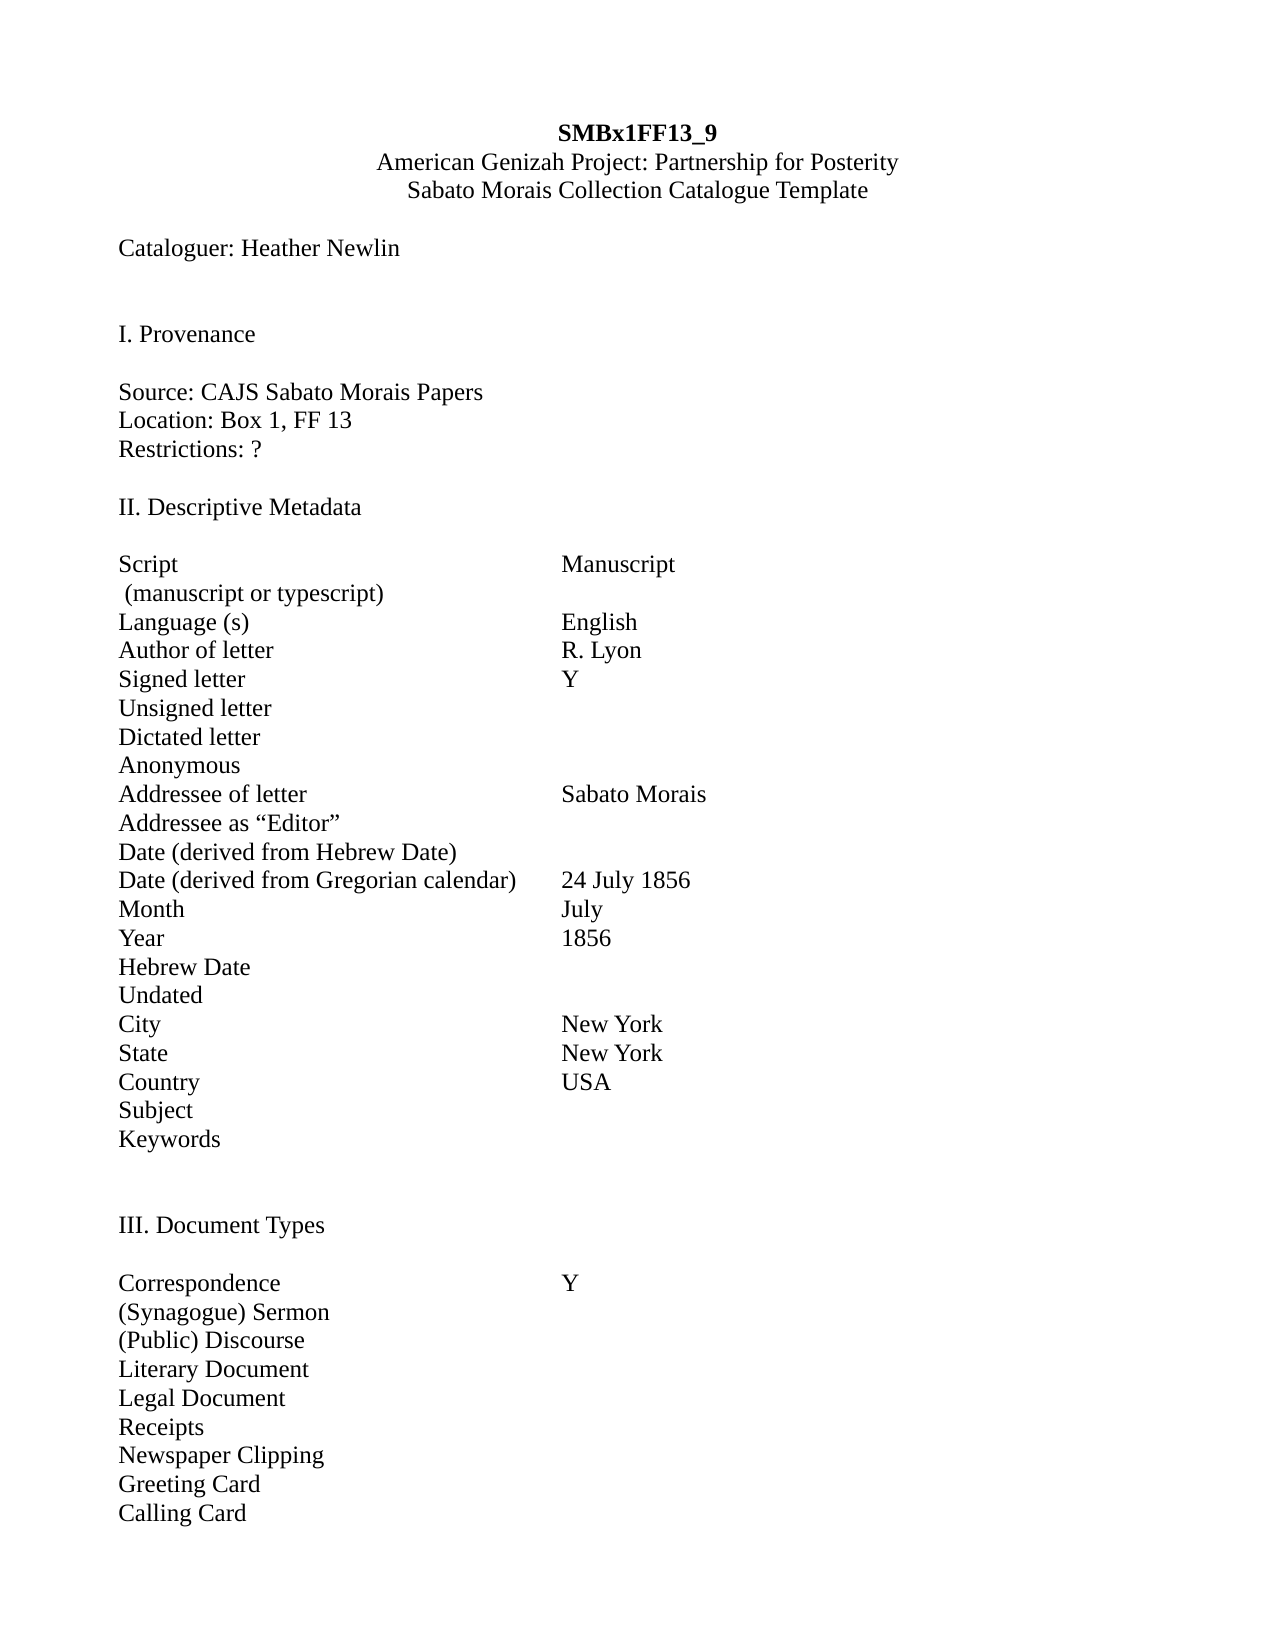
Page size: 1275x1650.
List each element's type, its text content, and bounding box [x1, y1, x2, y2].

text Anonymous [118, 751, 1157, 779]
text Addressee as “Editor” [118, 808, 1157, 837]
text Sabato Morais Collection Catalogue Template [118, 176, 1157, 204]
text Newspaper Clipping [118, 1441, 1157, 1469]
text Cataloguer: Heather Newlin [118, 233, 1157, 262]
text Restrictions: ? [118, 434, 1157, 463]
text State New York [118, 1038, 1157, 1067]
text Author of letter R. Lyon [118, 636, 1157, 664]
text Legal Document [118, 1383, 1157, 1412]
text Month July [118, 894, 1157, 923]
text SMBx1FF13_9 [118, 118, 1157, 147]
text Subject [118, 1096, 1157, 1124]
text Date (derived from Gregorian calendar) 24 July 1856 [118, 866, 1157, 894]
text Greeting Card [118, 1469, 1157, 1498]
text (Public) Discourse [118, 1326, 1157, 1354]
text Calling Card [118, 1498, 1157, 1527]
text Correspondence Y [118, 1268, 1157, 1297]
text Location: Box 1, FF 13 [118, 406, 1157, 434]
text Dictated letter [118, 722, 1157, 751]
text Year 1856 [118, 923, 1157, 952]
text Receipts [118, 1412, 1157, 1441]
text II. Descriptive Metadata [118, 492, 1157, 521]
text III. Document Types [118, 1211, 1157, 1239]
text Undated [118, 981, 1157, 1009]
text Literary Document [118, 1354, 1157, 1383]
text Hebrew Date [118, 952, 1157, 981]
text Source: CAJS Sabato Morais Papers [118, 377, 1157, 406]
text Signed letter Y [118, 664, 1157, 693]
text Date (derived from Hebrew Date) [118, 837, 1157, 866]
text I. Provenance [118, 319, 1157, 348]
text Keywords [118, 1124, 1157, 1153]
text Language (s) English [118, 607, 1157, 636]
text (manuscript or typescript) [118, 578, 1157, 607]
text Script Manuscript [118, 549, 1157, 578]
text City New York [118, 1009, 1157, 1038]
text Unsigned letter [118, 693, 1157, 722]
text (Synagogue) Sermon [118, 1297, 1157, 1326]
text American Genizah Project: Partnership for Posterity [118, 147, 1157, 176]
text Country USA [118, 1067, 1157, 1096]
text Addressee of letter Sabato Morais [118, 779, 1157, 808]
